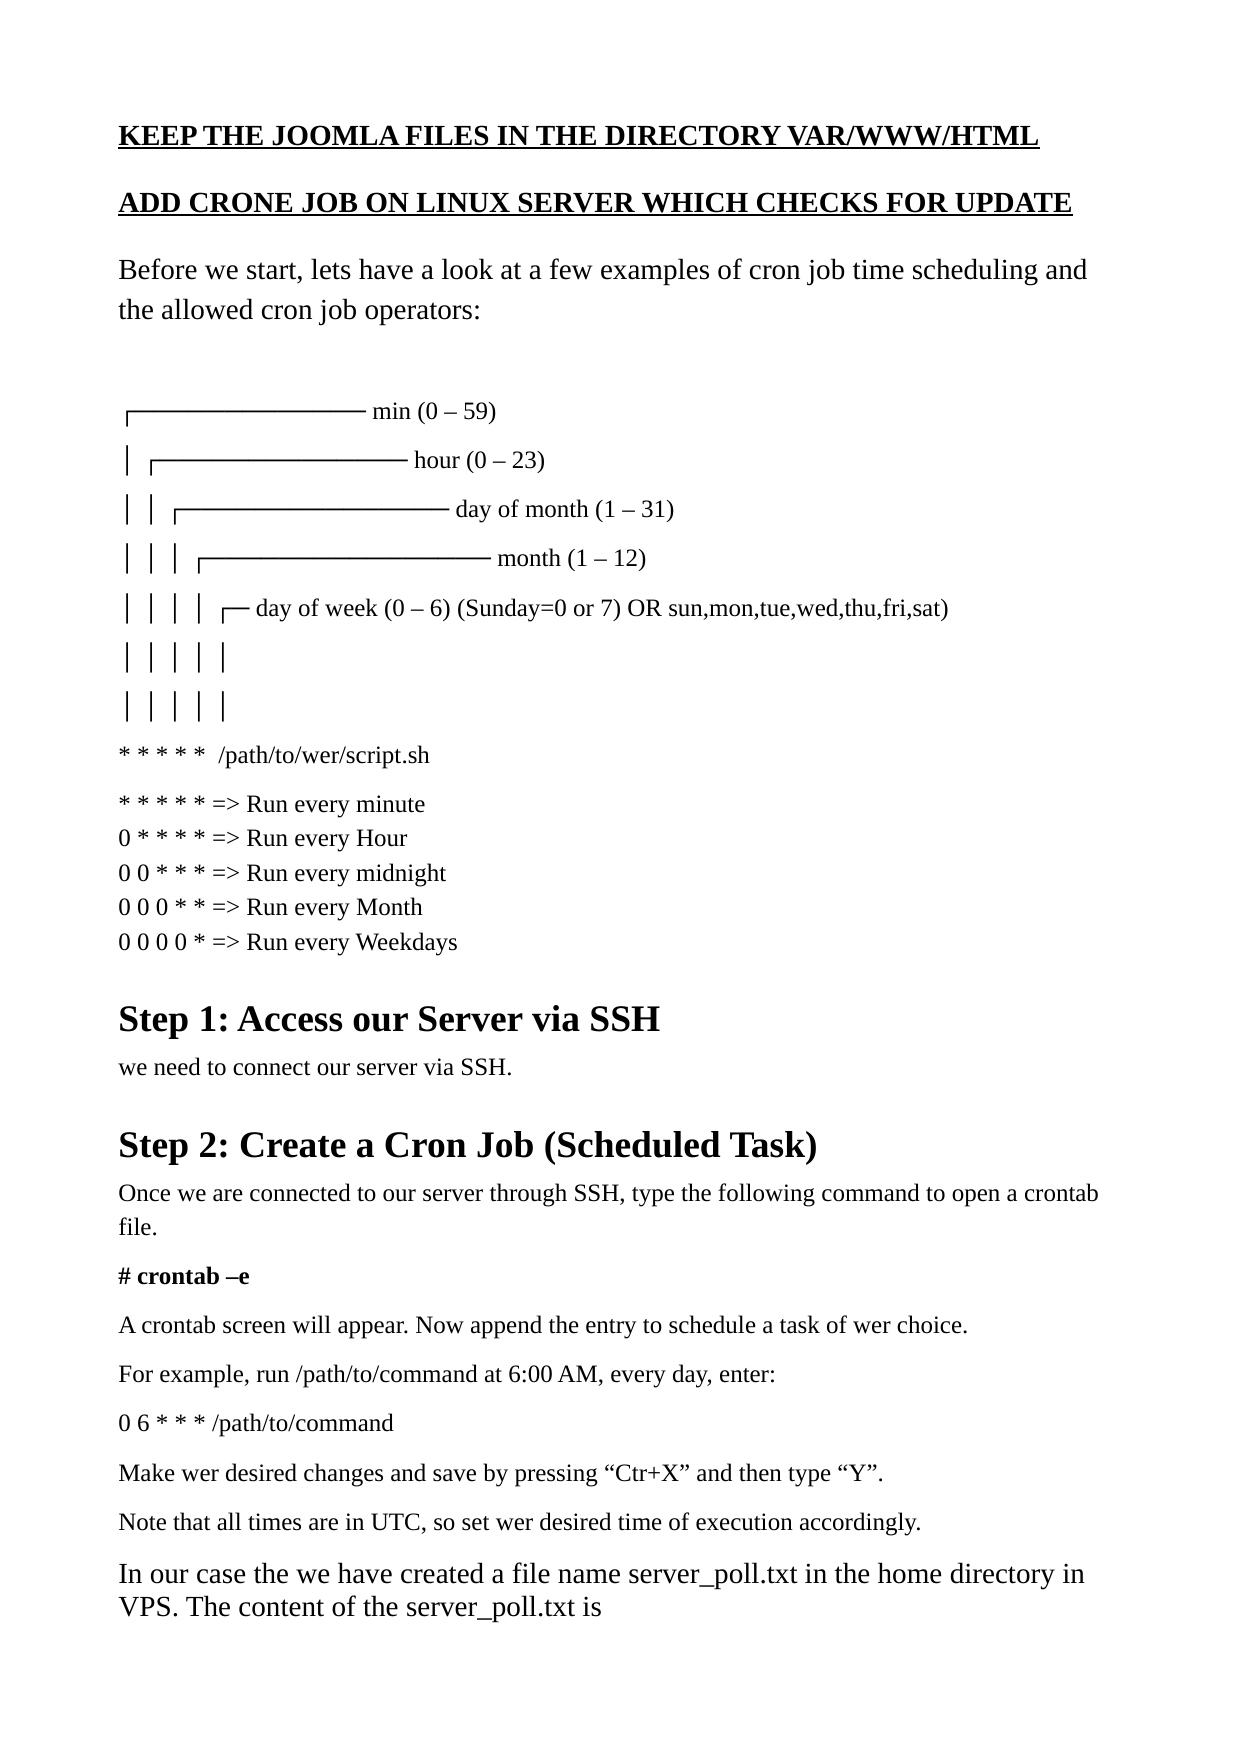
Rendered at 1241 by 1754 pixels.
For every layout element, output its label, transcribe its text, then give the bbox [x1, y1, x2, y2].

text │ │ │ ┌──────────────── month (1 – 12) [176, 543, 1122, 572]
text # crontab –e [118, 1261, 1122, 1290]
text │ │ │ │ │ [152, 691, 174, 719]
text │ │ │ │ │ [118, 691, 126, 719]
text │ │ │ │ │ [128, 642, 150, 670]
text Note that all times are in UTC, so set wer desired time of execution accordingly. [118, 1507, 1122, 1535]
subtitle Step 2: Create a Cron Job (Scheduled Task) [118, 1122, 1122, 1165]
text Make wer desired changes and save by pressing “Ctr+X” and then type “Y”. [118, 1458, 1122, 1486]
text │ │ │ │ │ [224, 691, 1122, 719]
text we need to connect our server via SSH. [118, 1052, 1122, 1081]
text │ │ │ │ │ [200, 642, 222, 670]
text │ │ ┌─────────────── day of month (1 – 31) [152, 494, 1122, 523]
text │ │ │ │ │ [176, 691, 198, 719]
text For example, run /path/to/command at 6:00 AM, every day, enter: [118, 1359, 1122, 1388]
text 0 6 * * * /path/to/command [118, 1408, 1122, 1437]
text * * * * * => Run every minute 0 * * * * => Run every Hour 0 0 * * * => Run every midnight 0 0 0 * * => Run every Month 0 0 0 0 * => Run every Weekdays [118, 789, 1122, 956]
text Once we are connected to our server through SSH, type the following command to open a crontab file. [118, 1178, 1122, 1241]
text │ │ │ │ │ [224, 642, 1122, 670]
text KEEP THE JOOMLA FILES IN THE DIRECTORY VAR/WWW/HTML [118, 118, 1122, 152]
text │ │ │ │ │ [128, 691, 150, 719]
text │ │ │ │ │ [118, 642, 126, 670]
text ┌───────────── min (0 – 59) [118, 396, 1122, 425]
text │ │ │ │ │ [200, 691, 222, 719]
text │ ┌────────────── hour (0 – 23) [128, 445, 1122, 474]
text │ │ │ │ │ [152, 642, 174, 670]
text * * * * * /path/to/wer/script.sh [118, 740, 1122, 768]
text │ │ │ │ │ [176, 642, 198, 670]
text In our case the we have created a file name server_poll.txt in the home directory in VPS. The content of the server_poll.txt is [118, 1556, 1122, 1623]
subtitle Step 1: Access our Server via SSH [118, 997, 1122, 1040]
text A crontab screen will appear. Now append the entry to schedule a task of wer choice. [118, 1310, 1122, 1339]
text ADD CRONE JOB ON LINUX SERVER WHICH CHECKS FOR UPDATE [118, 185, 1122, 219]
text Before we start, lets have a look at a few examples of cron job time scheduling and the allowed cron job operators: [118, 252, 1122, 326]
text │ │ │ │ ┌─ day of week (0 – 6) (Sunday=0 or 7) OR sun,mon,tue,wed,thu,fri,sat) [200, 593, 1122, 621]
